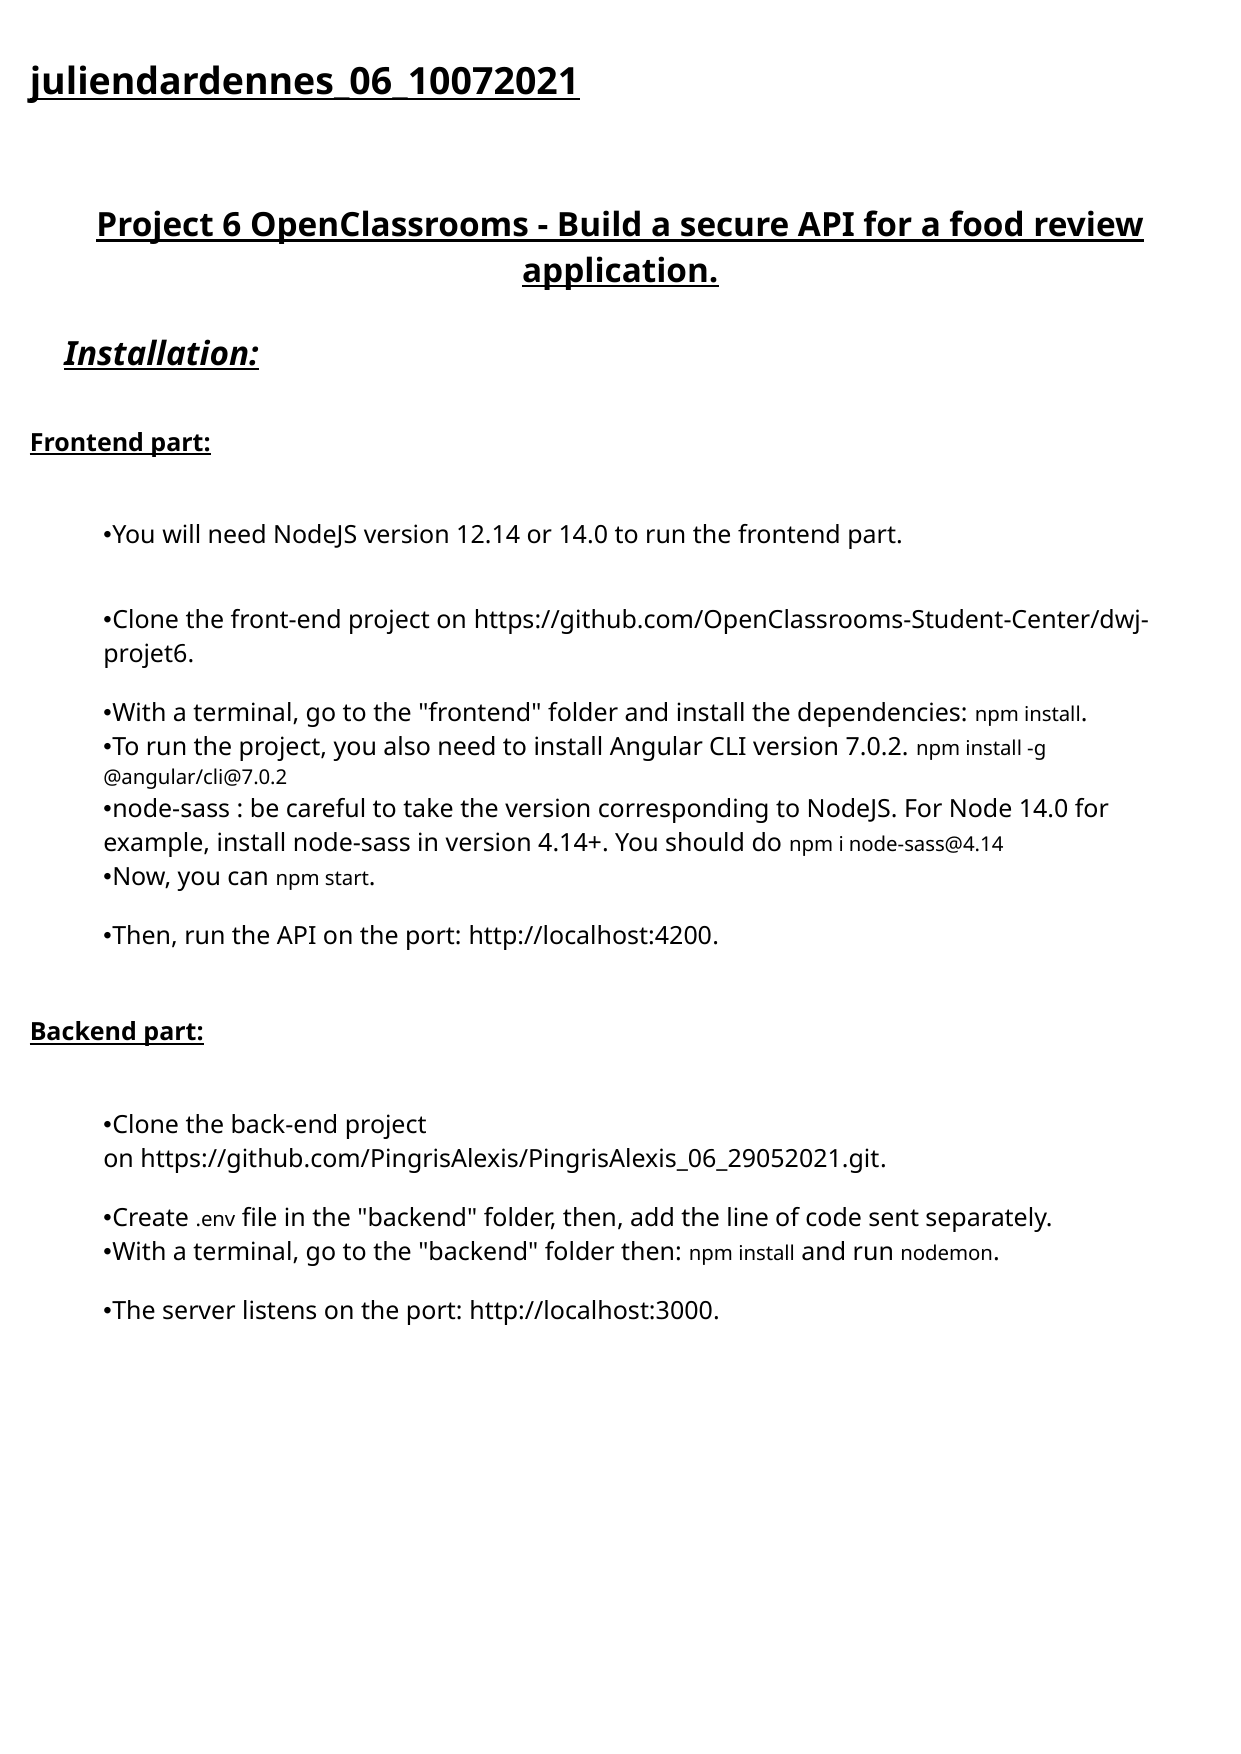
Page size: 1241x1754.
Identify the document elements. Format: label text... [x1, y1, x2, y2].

list node-sass : be careful to take the version corresponding to NodeJS. For Node 14.0 for example, install node-sass in version 4.14+. You should do npm i node-sass@4.14 [29, 790, 1211, 858]
subtitle Project 6 OpenClassrooms - Build a secure API for a food review application. [29, 201, 1211, 292]
list Then, run the API on the port: http://localhost:4200. [29, 917, 1211, 951]
subtitle Frontend part: [29, 425, 1211, 459]
list To run the project, you also need to install Angular CLI version 7.0.2. npm install -g @angular/cli@7.0.2 [29, 728, 1211, 790]
list Clone the back-end project on https://github.com/PingrisAlexis/PingrisAlexis_06_29052021.git. [29, 1106, 1211, 1174]
list With a terminal, go to the "frontend" folder and install the dependencies: npm install. [29, 694, 1211, 728]
subtitle Installation: [29, 329, 1211, 375]
subtitle Backend part: [29, 1014, 1211, 1048]
list Now, you can npm start. [29, 858, 1211, 892]
subtitle juliendardennes_06_10072021 [29, 54, 1211, 106]
list Create .env file in the "backend" folder, then, add the line of code sent separately. [29, 1199, 1211, 1234]
list Clone the front-end project on https://github.com/OpenClassrooms-Student-Center/dwj-projet6. [29, 601, 1211, 669]
list You will need NodeJS version 12.14 or 14.0 to run the frontend part. [29, 517, 1211, 551]
list The server listens on the port: http://localhost:3000. [29, 1293, 1211, 1327]
list With a terminal, go to the "backend" folder then: npm install and run nodemon. [29, 1234, 1211, 1268]
